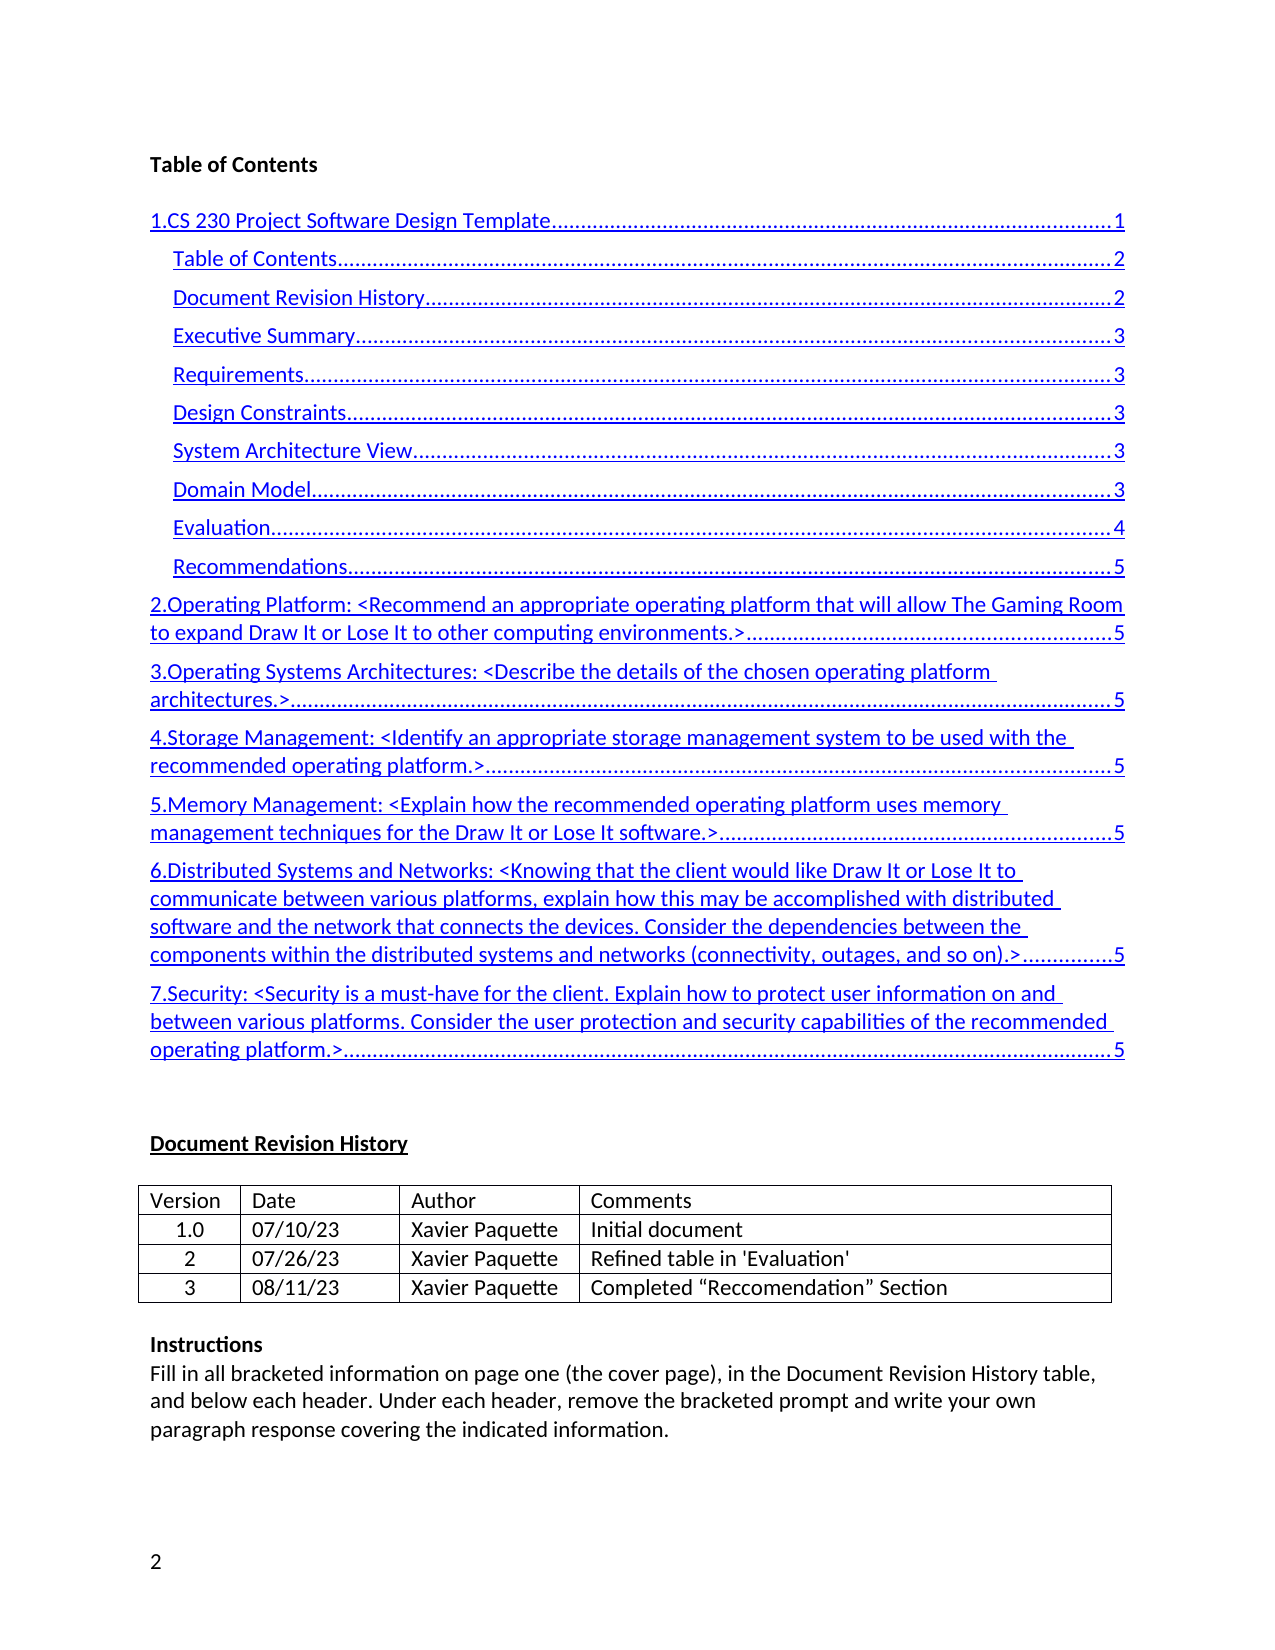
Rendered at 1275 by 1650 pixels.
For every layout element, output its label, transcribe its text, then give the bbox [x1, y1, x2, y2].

table_cell 1.0 [139, 1215, 240, 1243]
table_header Comments [580, 1186, 1111, 1214]
table_cell Xavier Paquette [400, 1274, 579, 1302]
text 3.Operating Systems Architectures: <Describe the details of the chosen operating platform architectures.> 5 [150, 657, 1125, 709]
subtitle Document Revision History [150, 1129, 1125, 1157]
text Recommendations 5 [173, 552, 1125, 576]
text 5.Memory Management: <Explain how the recommended operating platform uses memory management techniques for the Draw It or Lose It software.> 5 [150, 790, 1125, 842]
text 1.CS 230 Project Software Design Template 1 [150, 206, 1125, 230]
text Design Constraints 3 [173, 398, 1125, 422]
text Evaluation 4 [173, 513, 1125, 538]
text System Architecture View 3 [173, 437, 1125, 461]
text Table of Contents 2 [173, 244, 1125, 269]
table_cell Xavier Paquette [400, 1215, 579, 1243]
table_cell Refined table in 'Evaluation' [580, 1245, 1111, 1272]
text 2.Operating Platform: <Recommend an appropriate operating platform that will allow The Gaming Room to expand Draw It or Lose It to other computing environments.> 5 [150, 616, 1125, 643]
table_cell 08/11/23 [241, 1274, 399, 1302]
table_header Author [400, 1186, 579, 1214]
table_cell 2 [139, 1245, 240, 1272]
table_header Date [241, 1186, 399, 1214]
table_cell 07/10/23 [241, 1215, 399, 1243]
text 7.Security: <Security is a must-have for the client. Explain how to protect user information on and between various platforms. Consider the user protection and security capabilities of the recommended operating platform.> 5 [150, 979, 1125, 1059]
text 6.Distributed Systems and Networks: <Knowing that the client would like Draw It or Lose It to communicate between various platforms, explain how this may be accomplished with distributed software and the network that connects the devices. Consider the dependencies between the components within the distributed systems and networks (connectivity, outages, and so on).> 5 [150, 856, 1125, 964]
table_cell Initial document [580, 1215, 1111, 1243]
table_cell Xavier Paquette [400, 1245, 579, 1272]
text 2.Operating Platform: <Recommend an appropriate operating platform that will allow The Gaming Room to expand Draw It or Lose It to other computing environments.> 5 [150, 590, 1125, 614]
text 4.Storage Management: <Identify an appropriate storage management system to be used with the recommended operating platform.> 5 [150, 723, 1125, 776]
text Fill in all bracketed information on page one (the cover page), in the Document Revision History table, and below each header. Under each header, remove the bracketed prompt and write your own paragraph response covering the indicated information. [150, 1359, 1125, 1443]
text Instructions [150, 1331, 1125, 1359]
text Executive Summary 3 [173, 321, 1125, 346]
text Domain Model 3 [173, 475, 1125, 499]
text Requirements 3 [173, 360, 1125, 384]
table_cell 3 [139, 1274, 240, 1302]
table_cell Completed “Reccomendation” Section [580, 1274, 1111, 1302]
table_cell 07/26/23 [241, 1245, 399, 1272]
table_header Version [139, 1186, 240, 1214]
text Document Revision History 2 [173, 283, 1125, 307]
subtitle Table of Contents [150, 150, 1125, 178]
